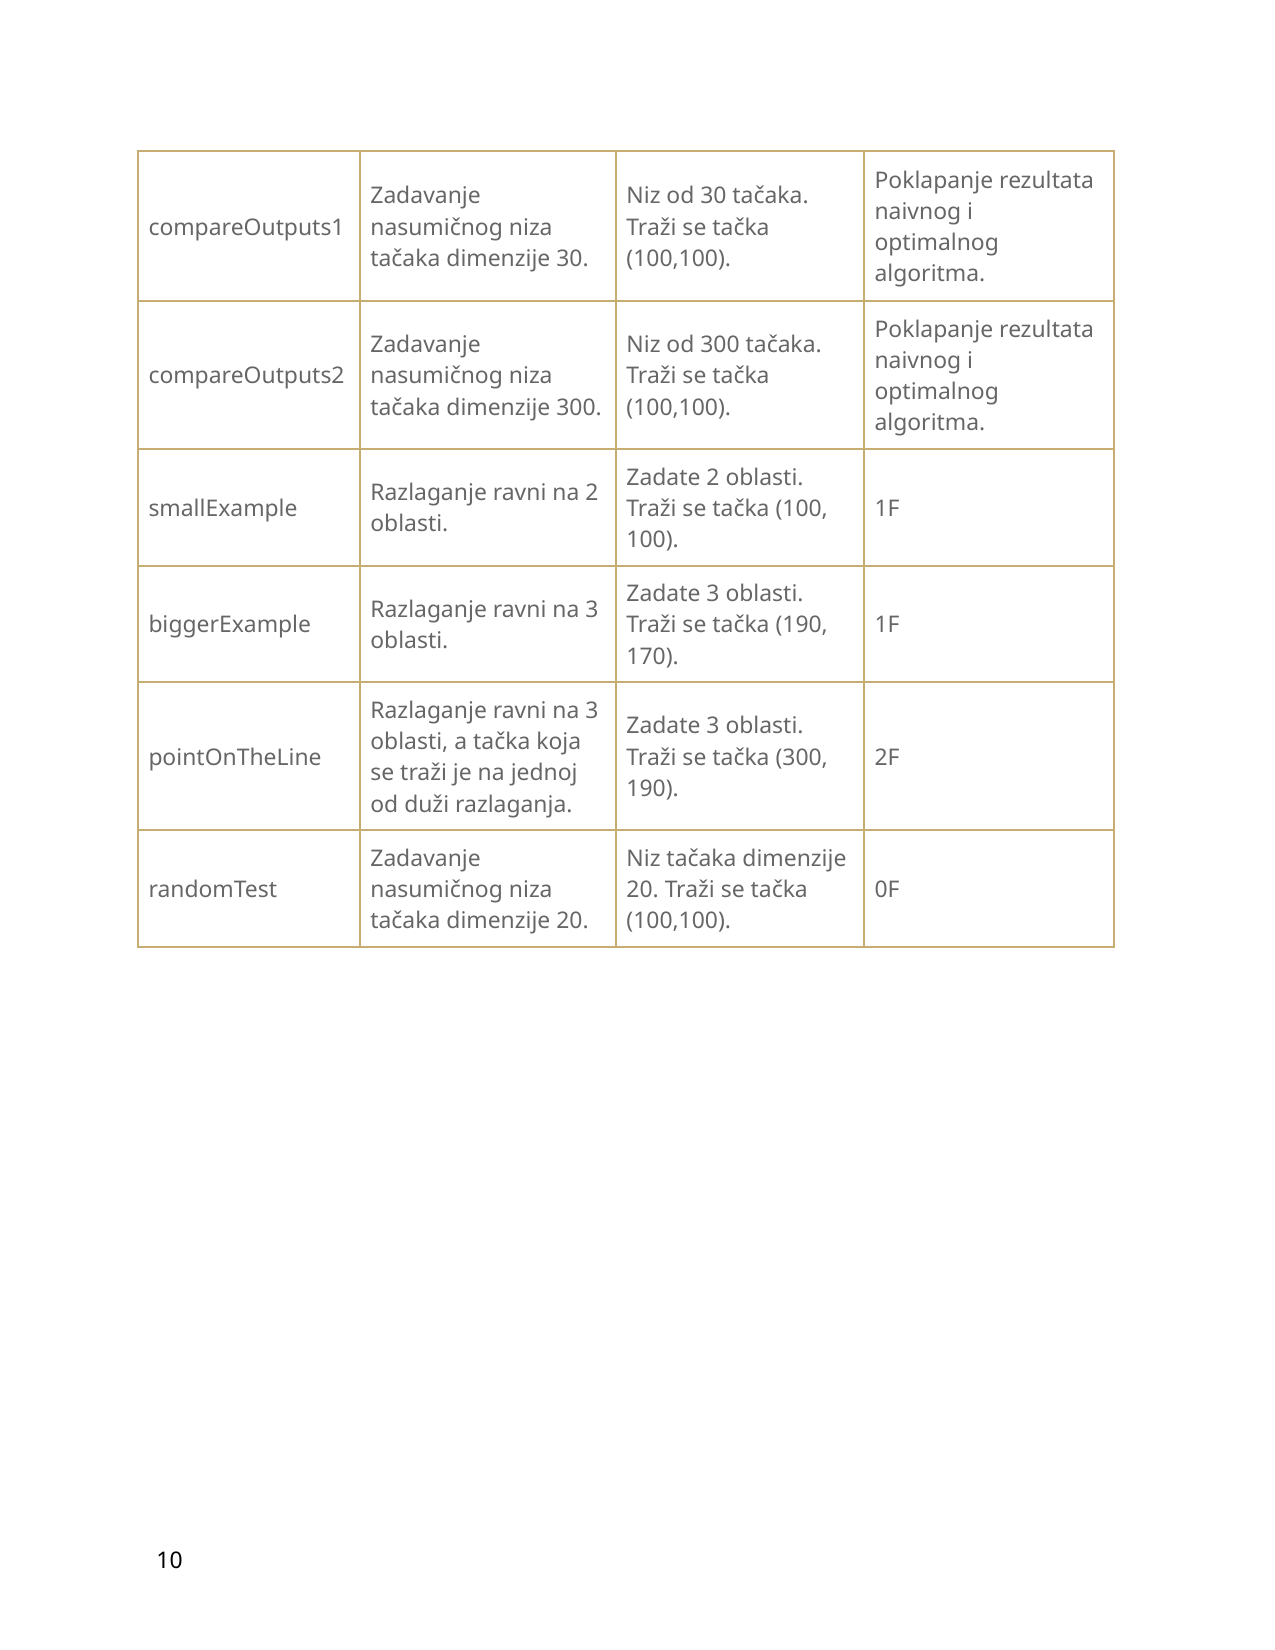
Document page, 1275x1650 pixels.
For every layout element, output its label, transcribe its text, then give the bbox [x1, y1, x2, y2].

table_cell Zadate 3 oblasti. Traži se tačka (300, 190). [617, 683, 863, 829]
table_cell biggerExample [139, 567, 359, 681]
table_cell pointOnTheLine [139, 683, 359, 829]
table_cell 1F [865, 567, 1113, 681]
table_cell randomTest [139, 831, 359, 946]
table_cell Niz tačaka dimenzije 20. Traži se tačka (100,100). [617, 831, 863, 946]
table_cell Niz od 300 tačaka. Traži se tačka (100,100). [617, 302, 863, 448]
table_cell Poklapanje rezultata naivnog i optimalnog algoritma. [865, 302, 1113, 448]
table_cell compareOutputs1 [139, 152, 359, 300]
table_cell Razlaganje ravni na 2 oblasti. [361, 450, 615, 564]
table_cell Poklapanje rezultata naivnog i optimalnog algoritma. [865, 152, 1113, 300]
table_cell Razlaganje ravni na 3 oblasti. [361, 567, 615, 681]
table_cell Zadate 3 oblasti. Traži se tačka (190, 170). [617, 567, 863, 681]
table_cell Zadavanje nasumičnog niza tačaka dimenzije 300. [361, 302, 615, 448]
table_cell compareOutputs2 [139, 302, 359, 448]
table_cell smallExample [139, 450, 359, 564]
table_cell Zadavanje nasumičnog niza tačaka dimenzije 30. [361, 152, 615, 300]
table_cell 1F [865, 450, 1113, 564]
table_cell Niz od 30 tačaka. Traži se tačka (100,100). [617, 152, 863, 300]
table_cell Zadavanje nasumičnog niza tačaka dimenzije 20. [361, 831, 615, 946]
table_cell 2F [865, 683, 1113, 829]
table_cell Zadate 2 oblasti. Traži se tačka (100, 100). [617, 450, 863, 564]
table_cell 0F [865, 831, 1113, 946]
table_cell Razlaganje ravni na 3 oblasti, a tačka koja se traži je na jednoj od duži razlaganja. [361, 683, 615, 829]
